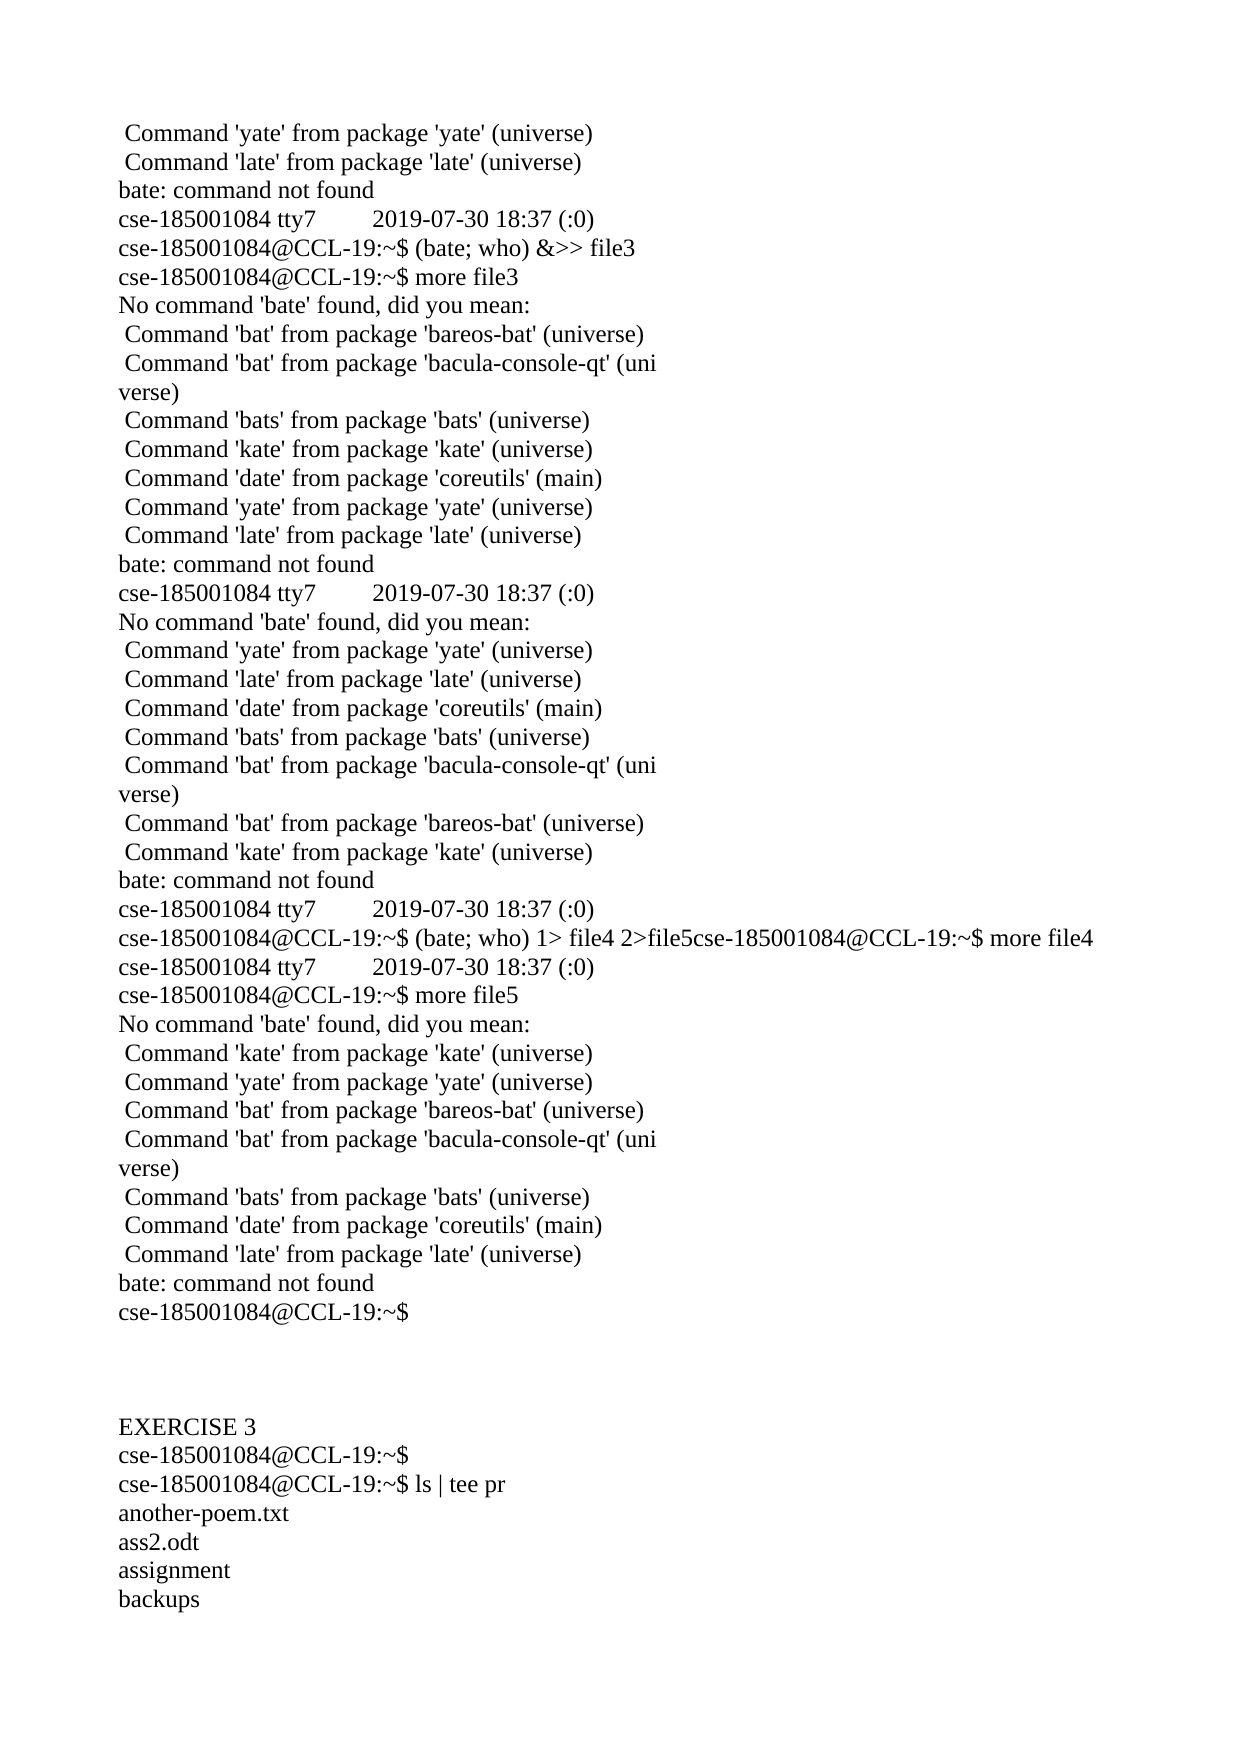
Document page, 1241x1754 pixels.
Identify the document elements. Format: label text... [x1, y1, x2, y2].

text cse-185001084@CCL-19:~$ [118, 1441, 1122, 1469]
text assignment [118, 1556, 1122, 1584]
text Command 'late' from package 'late' (universe) [118, 1239, 1122, 1268]
text Command 'date' from package 'coreutils' (main) [118, 1211, 1122, 1239]
text Command 'kate' from package 'kate' (universe) [118, 837, 1122, 866]
text cse-185001084@CCL-19:~$ (bate; who) 1> file4 2>file5cse-185001084@CCL-19:~$ more file4 [118, 923, 1122, 952]
text cse-185001084 tty7 2019-07-30 18:37 (:0) [118, 952, 1122, 981]
text cse-185001084 tty7 2019-07-30 18:37 (:0) [118, 204, 1122, 233]
text Command 'late' from package 'late' (universe) [118, 521, 1122, 549]
text Command 'bat' from package 'bareos-bat' (universe) [118, 1096, 1122, 1124]
text Command 'bats' from package 'bats' (universe) [118, 406, 1122, 434]
text Command 'bat' from package 'bareos-bat' (universe) [118, 319, 1122, 348]
text bate: command not found [118, 176, 1122, 204]
text Command 'yate' from package 'yate' (universe) [118, 118, 1122, 147]
text Command 'yate' from package 'yate' (universe) [118, 636, 1122, 664]
text Command 'date' from package 'coreutils' (main) [118, 463, 1122, 492]
text bate: command not found [118, 549, 1122, 578]
text Command 'bat' from package 'bacula-console-qt' (uni [118, 1124, 1122, 1153]
text bate: command not found [118, 1268, 1122, 1297]
text No command 'bate' found, did you mean: [118, 607, 1122, 636]
text Command 'bats' from package 'bats' (universe) [118, 722, 1122, 751]
text cse-185001084@CCL-19:~$ ls | tee pr [118, 1469, 1122, 1498]
text No command 'bate' found, did you mean: [118, 291, 1122, 319]
text cse-185001084 tty7 2019-07-30 18:37 (:0) [118, 578, 1122, 607]
text cse-185001084@CCL-19:~$ [118, 1297, 1122, 1326]
text Command 'kate' from package 'kate' (universe) [118, 434, 1122, 463]
text verse) [118, 779, 1122, 808]
text Command 'bat' from package 'bacula-console-qt' (uni [118, 348, 1122, 377]
text Command 'bat' from package 'bareos-bat' (universe) [118, 808, 1122, 837]
text cse-185001084@CCL-19:~$ more file3 [118, 262, 1122, 291]
text No command 'bate' found, did you mean: [118, 1009, 1122, 1038]
text Command 'bat' from package 'bacula-console-qt' (uni [118, 751, 1122, 779]
text bate: command not found [118, 866, 1122, 894]
text Command 'yate' from package 'yate' (universe) [118, 492, 1122, 521]
text Command 'yate' from package 'yate' (universe) [118, 1067, 1122, 1096]
text cse-185001084@CCL-19:~$ (bate; who) &>> file3 [118, 233, 1122, 262]
text ass2.odt [118, 1527, 1122, 1556]
text Command 'bats' from package 'bats' (universe) [118, 1182, 1122, 1211]
text verse) [118, 1153, 1122, 1182]
text another-poem.txt [118, 1498, 1122, 1527]
text backups [118, 1584, 1122, 1613]
text Command 'late' from package 'late' (universe) [118, 664, 1122, 693]
text verse) [118, 377, 1122, 406]
text Command 'late' from package 'late' (universe) [118, 147, 1122, 176]
text Command 'kate' from package 'kate' (universe) [118, 1038, 1122, 1067]
text cse-185001084@CCL-19:~$ more file5 [118, 981, 1122, 1009]
text Command 'date' from package 'coreutils' (main) [118, 693, 1122, 722]
text cse-185001084 tty7 2019-07-30 18:37 (:0) [118, 894, 1122, 923]
text EXERCISE 3 [118, 1412, 1122, 1441]
